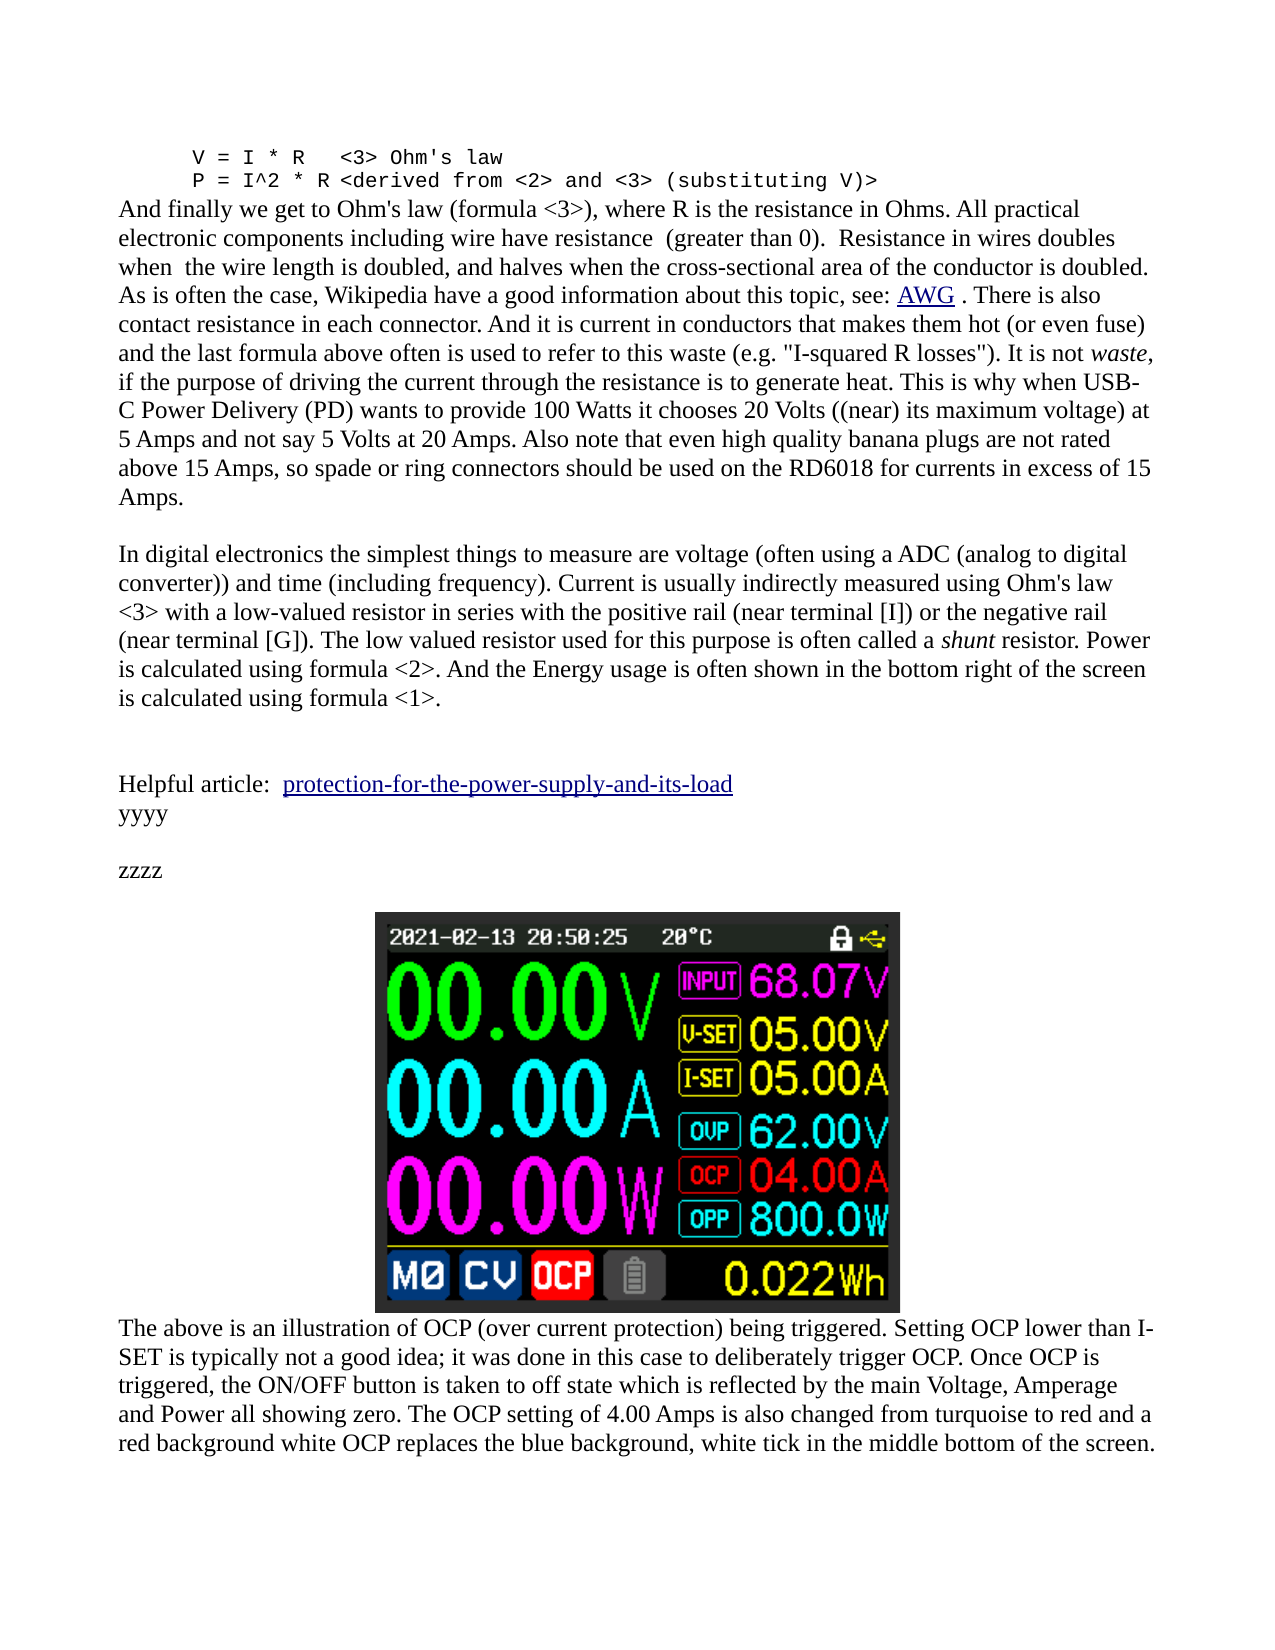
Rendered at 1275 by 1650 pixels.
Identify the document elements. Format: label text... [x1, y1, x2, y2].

text zzzz [118, 855, 1157, 884]
text In digital electronics the simplest things to measure are voltage (often using a ADC (analog to digital converter)) and time (including frequency). Current is usually indirectly measured using Ohm's law <3> with a low-valued resistor in series with the positive rail (near terminal [I]) or the negative rail (near terminal [G]). The low valued resistor used for this purpose is often called a shunt resistor. Power is calculated using formula <2>. And the Energy usage is often shown in the bottom right of the screen is calculated using formula <1>. [118, 539, 1157, 712]
text The above is an illustration of OCP (over current protection) being triggered. Setting OCP lower than I-SET is typically not a good idea; it was done in this case to deliberately trigger OCP. Once OCP is triggered, the ON/OFF button is taken to off state which is reflected by the main Voltage, Amperage and Power all showing zero. The OCP setting of 4.00 Amps is also changed from turquoise to red and a red background white OCP replaces the blue background, white tick in the middle bottom of the screen. [118, 913, 1157, 1457]
text Helpful article: protection-for-the-power-supply-and-its-load [118, 769, 1157, 798]
text P = I^2 * R <derived from <2> and <3> (substituting V)> [118, 171, 1157, 194]
text V = I * R <3> Ohm's law [118, 147, 1157, 171]
text And finally we get to Ohm's law (formula <3>), where R is the resistance in Ohms. All practical electronic components including wire have resistance (greater than 0). Resistance in wires doubles when the wire length is doubled, and halves when the cross-sectional area of the conductor is doubled. As is often the case, Wikipedia have a good information about this topic, see: AWG . There is also contact resistance in each connector. And it is current in conductors that makes them hot (or even fuse) and the last formula above often is used to refer to this waste (e.g. "I-squared R losses"). It is not waste, if the purpose of driving the current through the resistance is to generate heat. This is why when USB-C Power Delivery (PD) wants to provide 100 Watts it chooses 20 Volts ((near) its maximum voltage) at 5 Amps and not say 5 Volts at 20 Amps. Also note that even high quality banana plugs are not rated above 15 Amps, so spade or ring connectors should be used on the RD6018 for currents in excess of 15 Amps. [118, 194, 1157, 510]
text yyyy [118, 798, 1157, 827]
picture [375, 912, 901, 1313]
